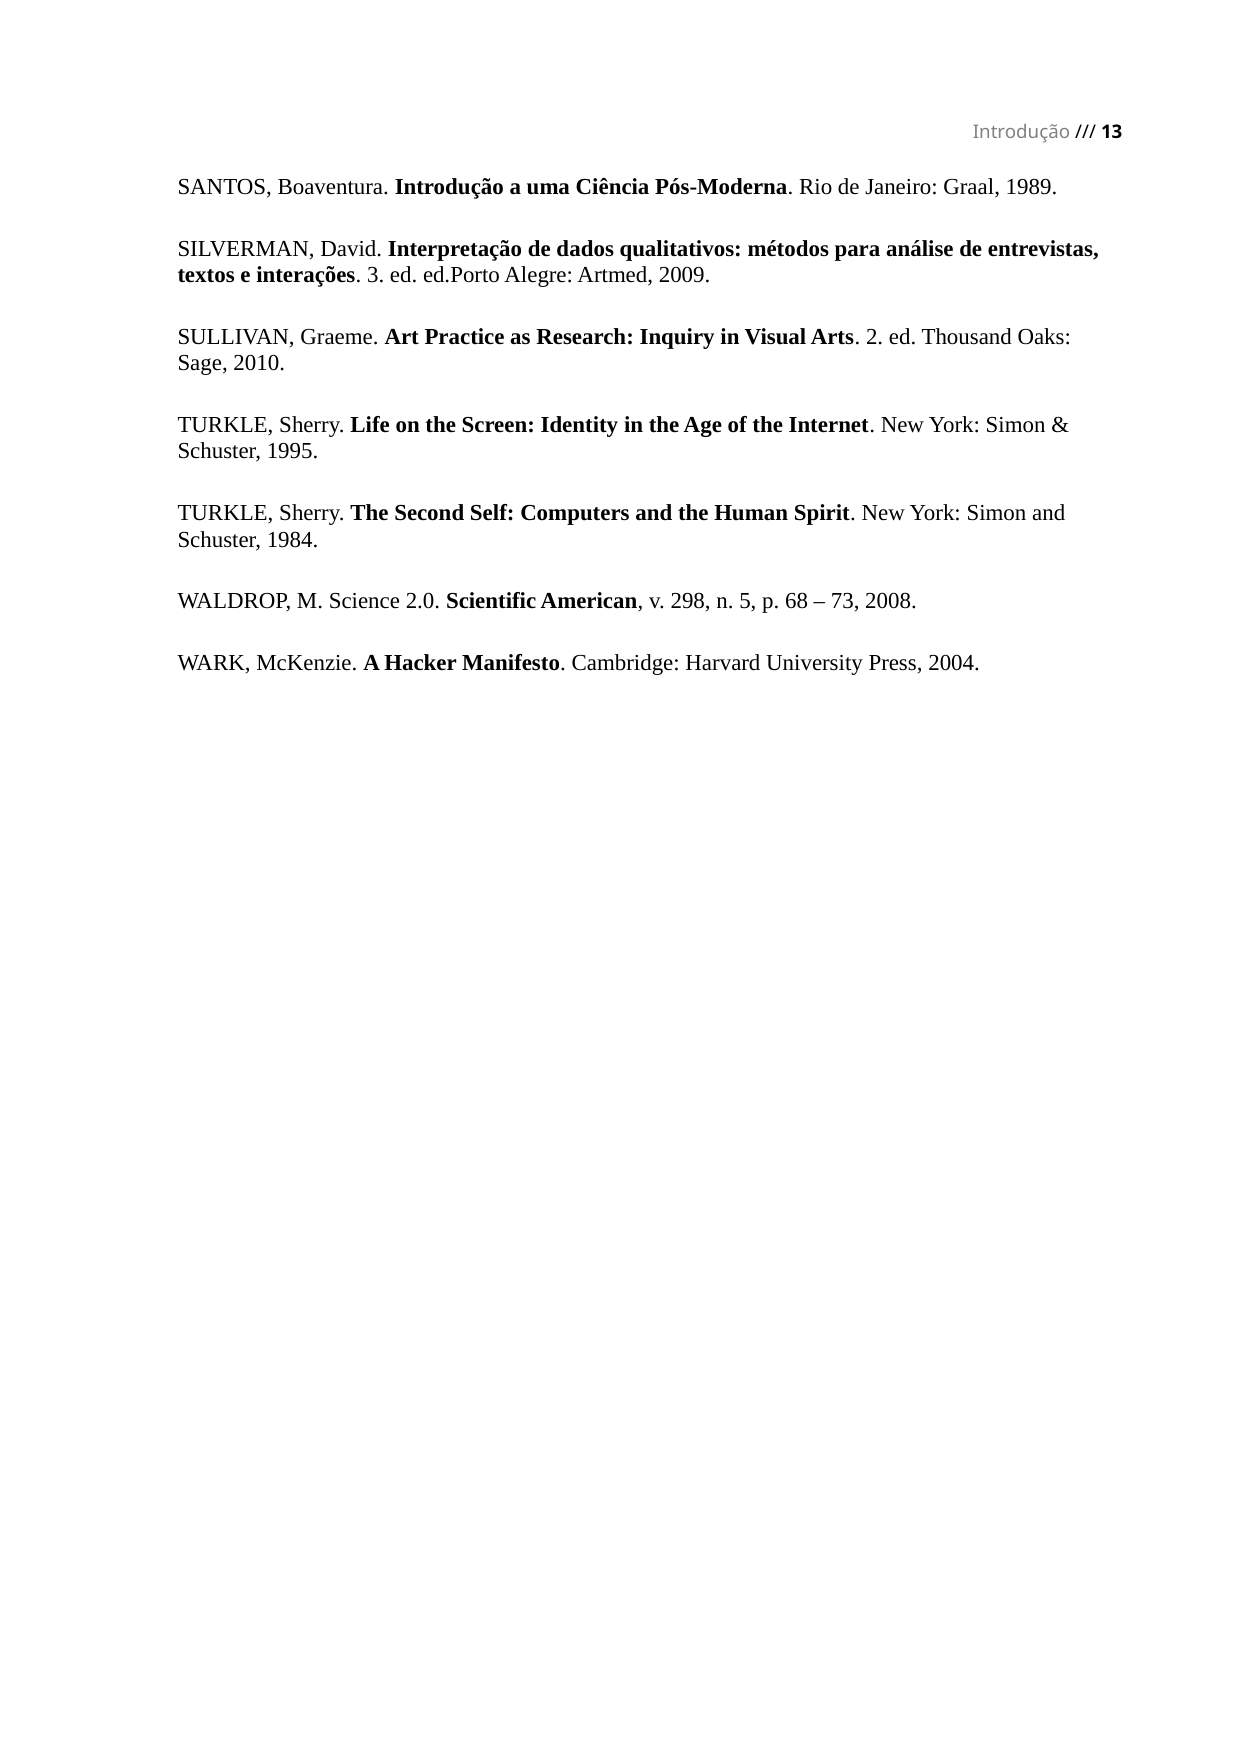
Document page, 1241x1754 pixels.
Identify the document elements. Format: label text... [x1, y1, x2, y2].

text WARK, McKenzie. A Hacker Manifesto. Cambridge: Harvard University Press, 2004. [177, 649, 1122, 676]
text SANTOS, Boaventura. Introdução a uma Ciência Pós-Moderna. Rio de Janeiro: Graal, 1989. [177, 173, 1122, 199]
text WALDROP, M. Science 2.0. Scientific American, v. 298, n. 5, p. 68 – 73, 2008. [177, 587, 1122, 614]
text SULLIVAN, Graeme. Art Practice as Research: Inquiry in Visual Arts. 2. ed. Thousand Oaks: Sage, 2010. [177, 323, 1122, 376]
text TURKLE, Sherry. The Second Self: Computers and the Human Spirit. New York: Simon and Schuster, 1984. [177, 499, 1122, 552]
text TURKLE, Sherry. Life on the Screen: Identity in the Age of the Internet. New York: Simon & Schuster, 1995. [177, 411, 1122, 464]
text SILVERMAN, David. Interpretação de dados qualitativos: métodos para análise de entrevistas, textos e interações. 3. ed. ed.Porto Alegre: Artmed, 2009. [177, 235, 1122, 288]
